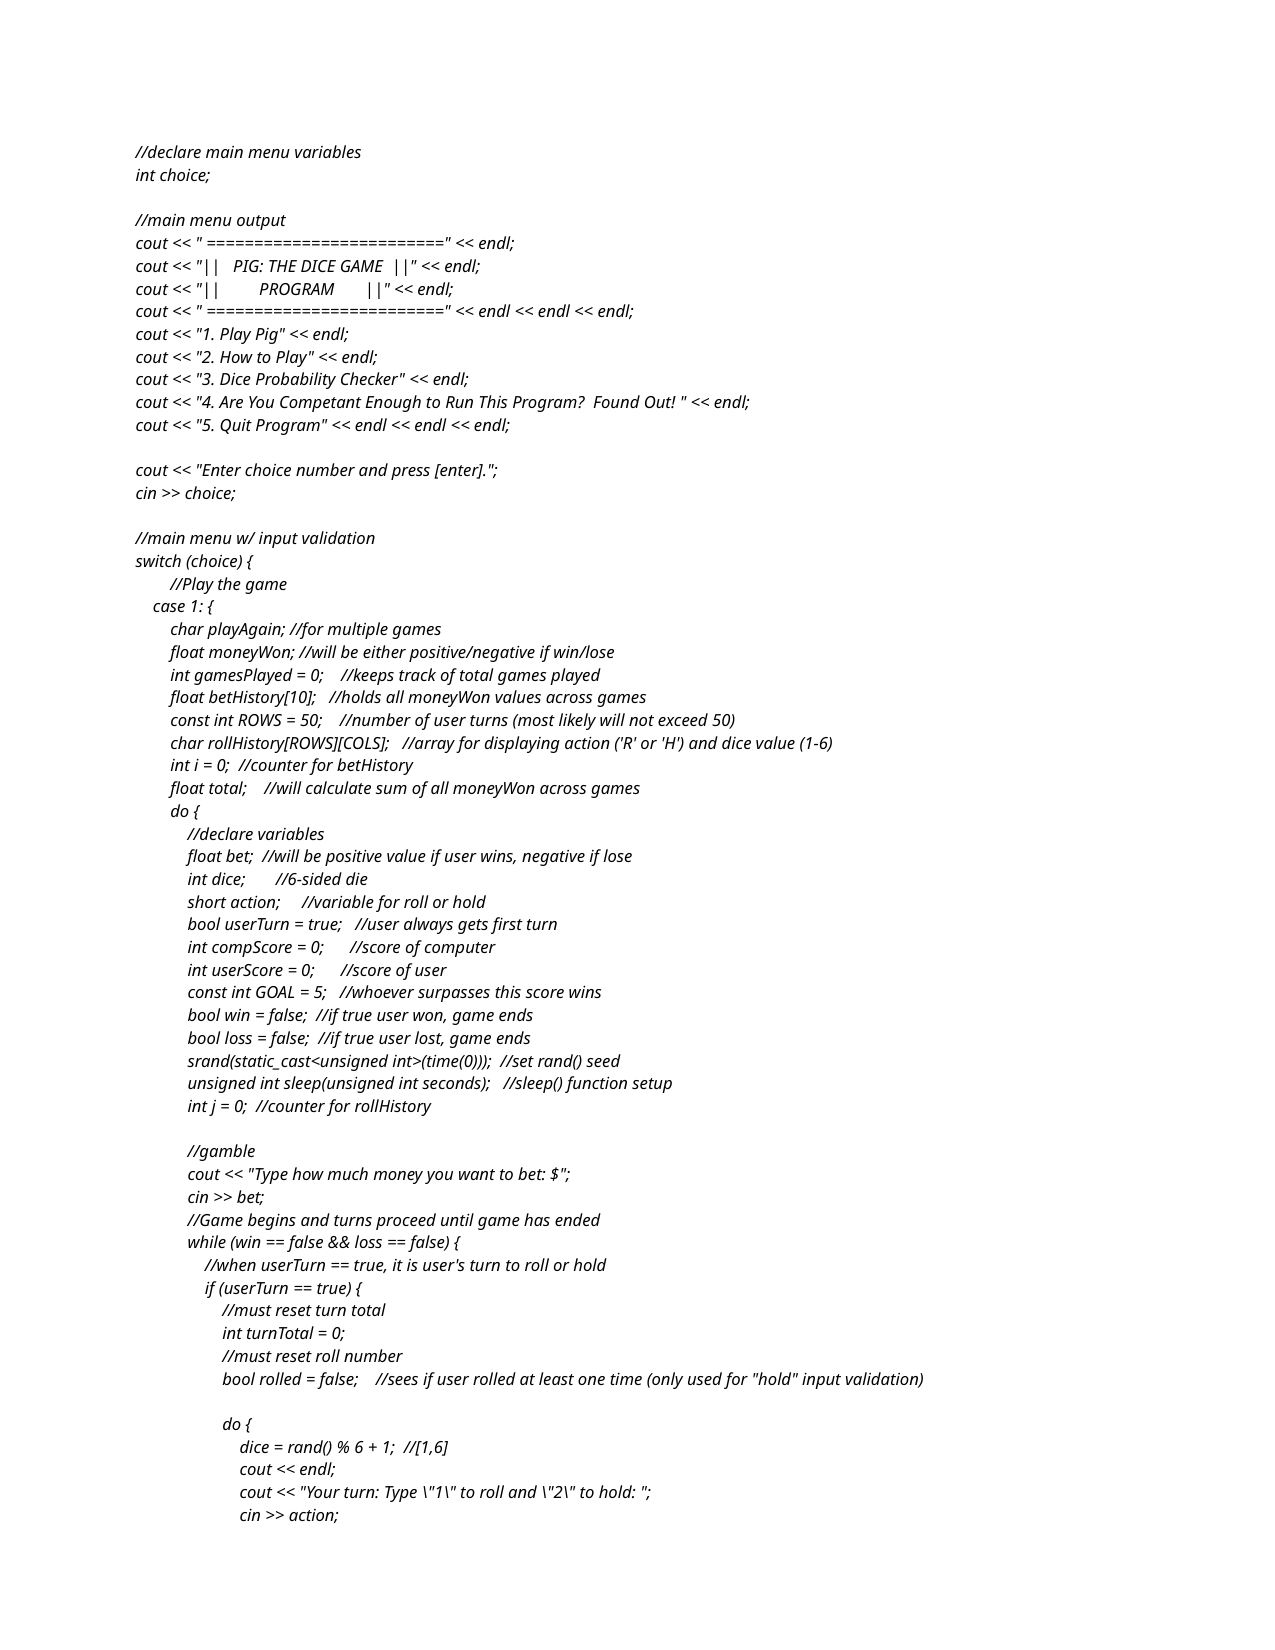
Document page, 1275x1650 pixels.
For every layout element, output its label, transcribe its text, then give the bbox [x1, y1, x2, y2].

text float total; //will calculate sum of all moneyWon across games [118, 777, 1157, 799]
text bool userTurn = true; //user always gets first turn [118, 913, 1157, 936]
text //declare main menu variables [118, 141, 1157, 163]
text float betHistory[10]; //holds all moneyWon values across games [118, 686, 1157, 708]
text //when userTurn == true, it is user's turn to roll or hold [118, 1253, 1157, 1276]
text if (userTurn == true) { [118, 1276, 1157, 1299]
text cin >> action; [118, 1503, 1157, 1526]
text cout << " =========================" << endl << endl << endl; [118, 300, 1157, 322]
text cout << "5. Quit Program" << endl << endl << endl; [118, 413, 1157, 436]
text const int ROWS = 50; //number of user turns (most likely will not exceed 50) [118, 708, 1157, 731]
text srand(static_cast<unsigned int>(time(0))); //set rand() seed [118, 1049, 1157, 1072]
text //must reset turn total [118, 1299, 1157, 1322]
text cout << "Enter choice number and press [enter]."; [118, 459, 1157, 481]
text int turnTotal = 0; [118, 1322, 1157, 1344]
text //must reset roll number [118, 1344, 1157, 1367]
text cin >> choice; [118, 481, 1157, 504]
text int i = 0; //counter for betHistory [118, 754, 1157, 777]
text cout << "Your turn: Type \"1\" to roll and \"2\" to hold: "; [118, 1481, 1157, 1503]
text while (win == false && loss == false) { [118, 1231, 1157, 1253]
text cout << endl; [118, 1458, 1157, 1481]
text //Game begins and turns proceed until game has ended [118, 1208, 1157, 1231]
text char playAgain; //for multiple games [118, 618, 1157, 640]
text //Play the game [118, 572, 1157, 595]
text cin >> bet; [118, 1185, 1157, 1208]
text bool rolled = false; //sees if user rolled at least one time (only used for "hold" input validation) [118, 1367, 1157, 1390]
text char rollHistory[ROWS][COLS]; //array for displaying action ('R' or 'H') and dice value (1-6) [118, 731, 1157, 754]
text int compScore = 0; //score of computer [118, 936, 1157, 958]
text cout << " =========================" << endl; [118, 232, 1157, 254]
text cout << "2. How to Play" << endl; [118, 345, 1157, 368]
text cout << "|| PROGRAM ||" << endl; [118, 277, 1157, 300]
text float bet; //will be positive value if user wins, negative if lose [118, 845, 1157, 867]
text cout << "4. Are You Competant Enough to Run This Program? Found Out! " << endl; [118, 391, 1157, 413]
text float moneyWon; //will be either positive/negative if win/lose [118, 640, 1157, 663]
text short action; //variable for roll or hold [118, 890, 1157, 913]
text int gamesPlayed = 0; //keeps track of total games played [118, 663, 1157, 686]
text int j = 0; //counter for rollHistory [118, 1094, 1157, 1117]
text //main menu w/ input validation [118, 527, 1157, 549]
text switch (choice) { [118, 549, 1157, 572]
text unsigned int sleep(unsigned int seconds); //sleep() function setup [118, 1072, 1157, 1094]
text //declare variables [118, 822, 1157, 845]
text //gamble [118, 1140, 1157, 1163]
text do { [118, 799, 1157, 822]
text int userScore = 0; //score of user [118, 958, 1157, 981]
text cout << "1. Play Pig" << endl; [118, 322, 1157, 345]
text cout << "|| PIG: THE DICE GAME ||" << endl; [118, 254, 1157, 277]
text dice = rand() % 6 + 1; //[1,6] [118, 1435, 1157, 1458]
text do { [118, 1412, 1157, 1435]
text cout << "Type how much money you want to bet: $"; [118, 1163, 1157, 1185]
text cout << "3. Dice Probability Checker" << endl; [118, 368, 1157, 391]
text const int GOAL = 5; //whoever surpasses this score wins [118, 981, 1157, 1004]
text bool win = false; //if true user won, game ends [118, 1004, 1157, 1026]
text case 1: { [118, 595, 1157, 618]
text bool loss = false; //if true user lost, game ends [118, 1026, 1157, 1049]
text int choice; [118, 163, 1157, 186]
text //main menu output [118, 209, 1157, 232]
text int dice; //6-sided die [118, 867, 1157, 890]
